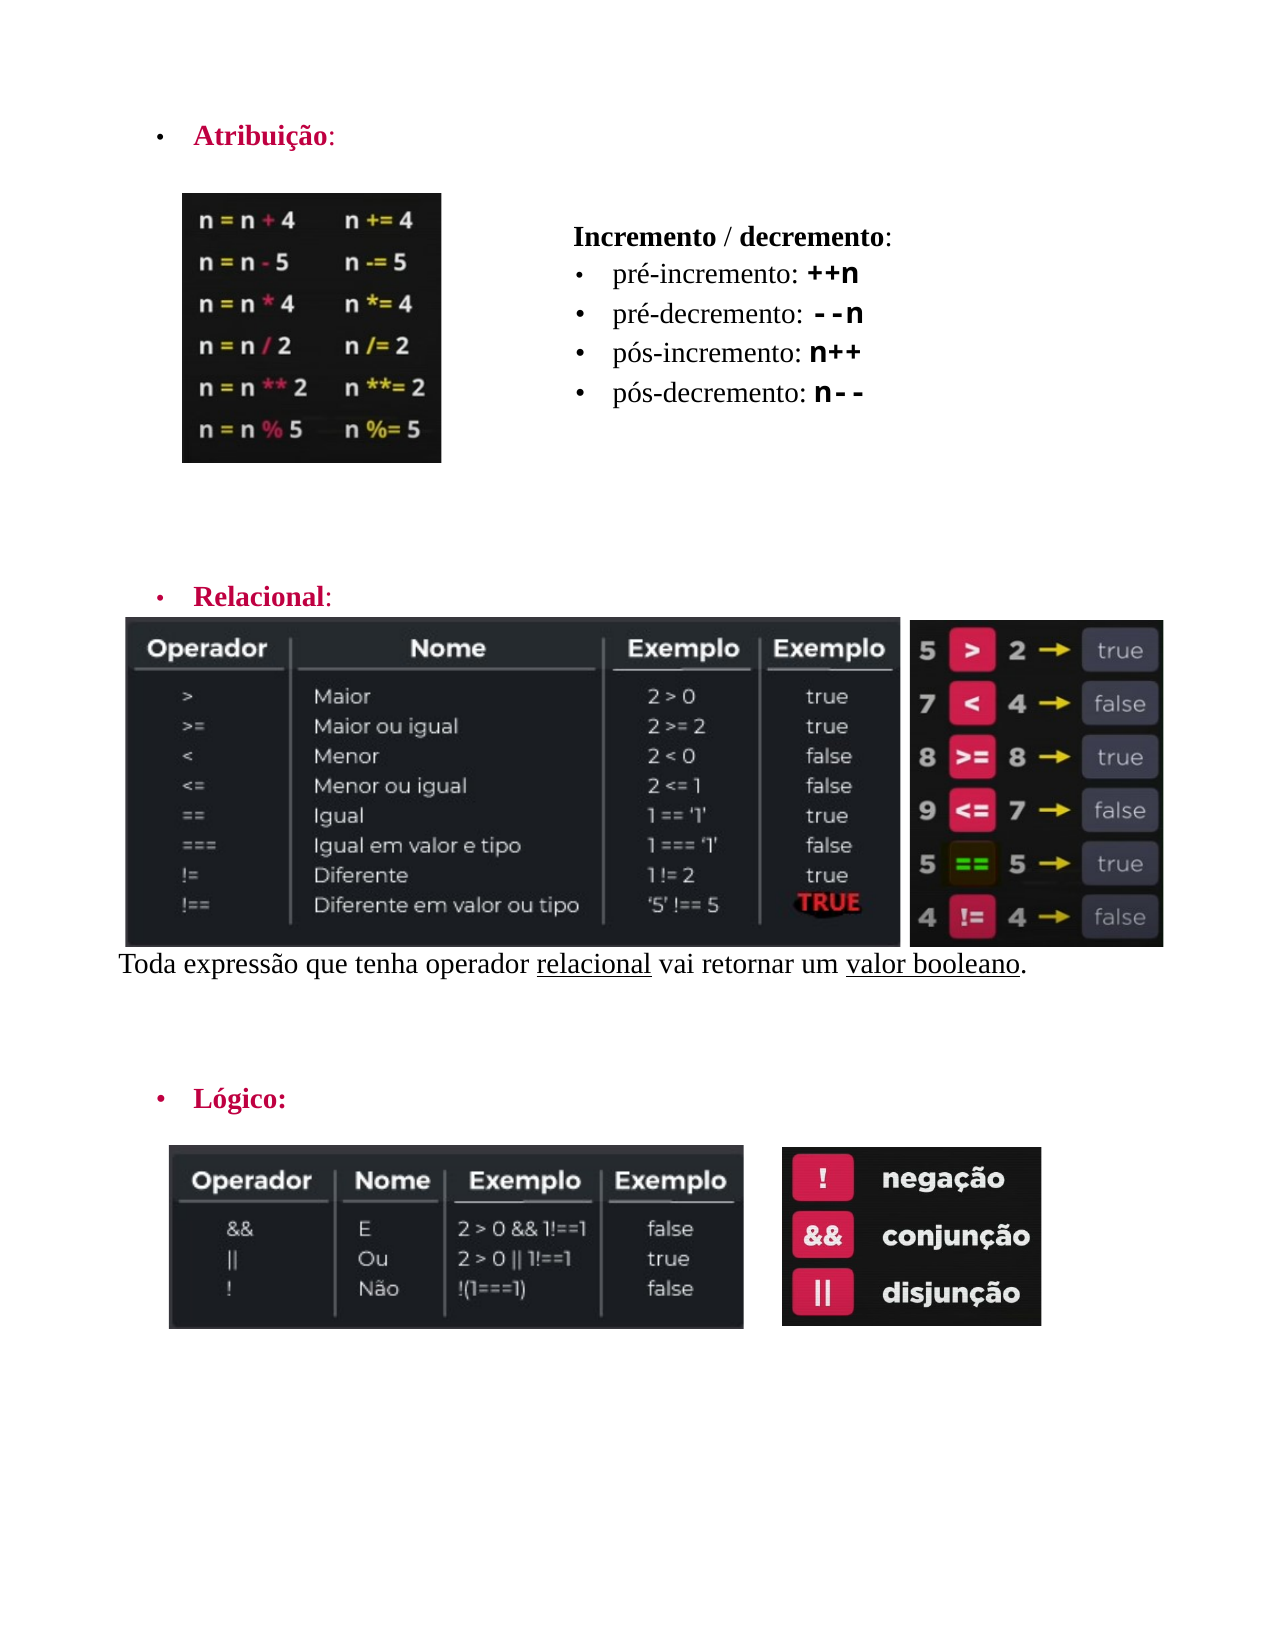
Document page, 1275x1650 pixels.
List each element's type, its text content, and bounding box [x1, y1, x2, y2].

text Incremento / decremento: [573, 219, 1181, 252]
text Toda expressão que tenha operador relacional vai retornar um valor booleano. [118, 679, 1175, 980]
list pré-decremento: --n [575, 292, 1181, 332]
list pós-decremento: n-- [575, 371, 1181, 411]
picture [909, 620, 1164, 947]
list Relacional: [156, 579, 1181, 612]
picture [182, 193, 442, 463]
list Atribuição: [156, 118, 1181, 152]
list Lógico: [156, 1081, 1181, 1114]
list pré-incremento: ++n [575, 252, 1181, 292]
picture [125, 617, 901, 947]
picture [168, 1145, 744, 1329]
picture [782, 1147, 1042, 1326]
list pós-incremento: n++ [575, 332, 1181, 371]
